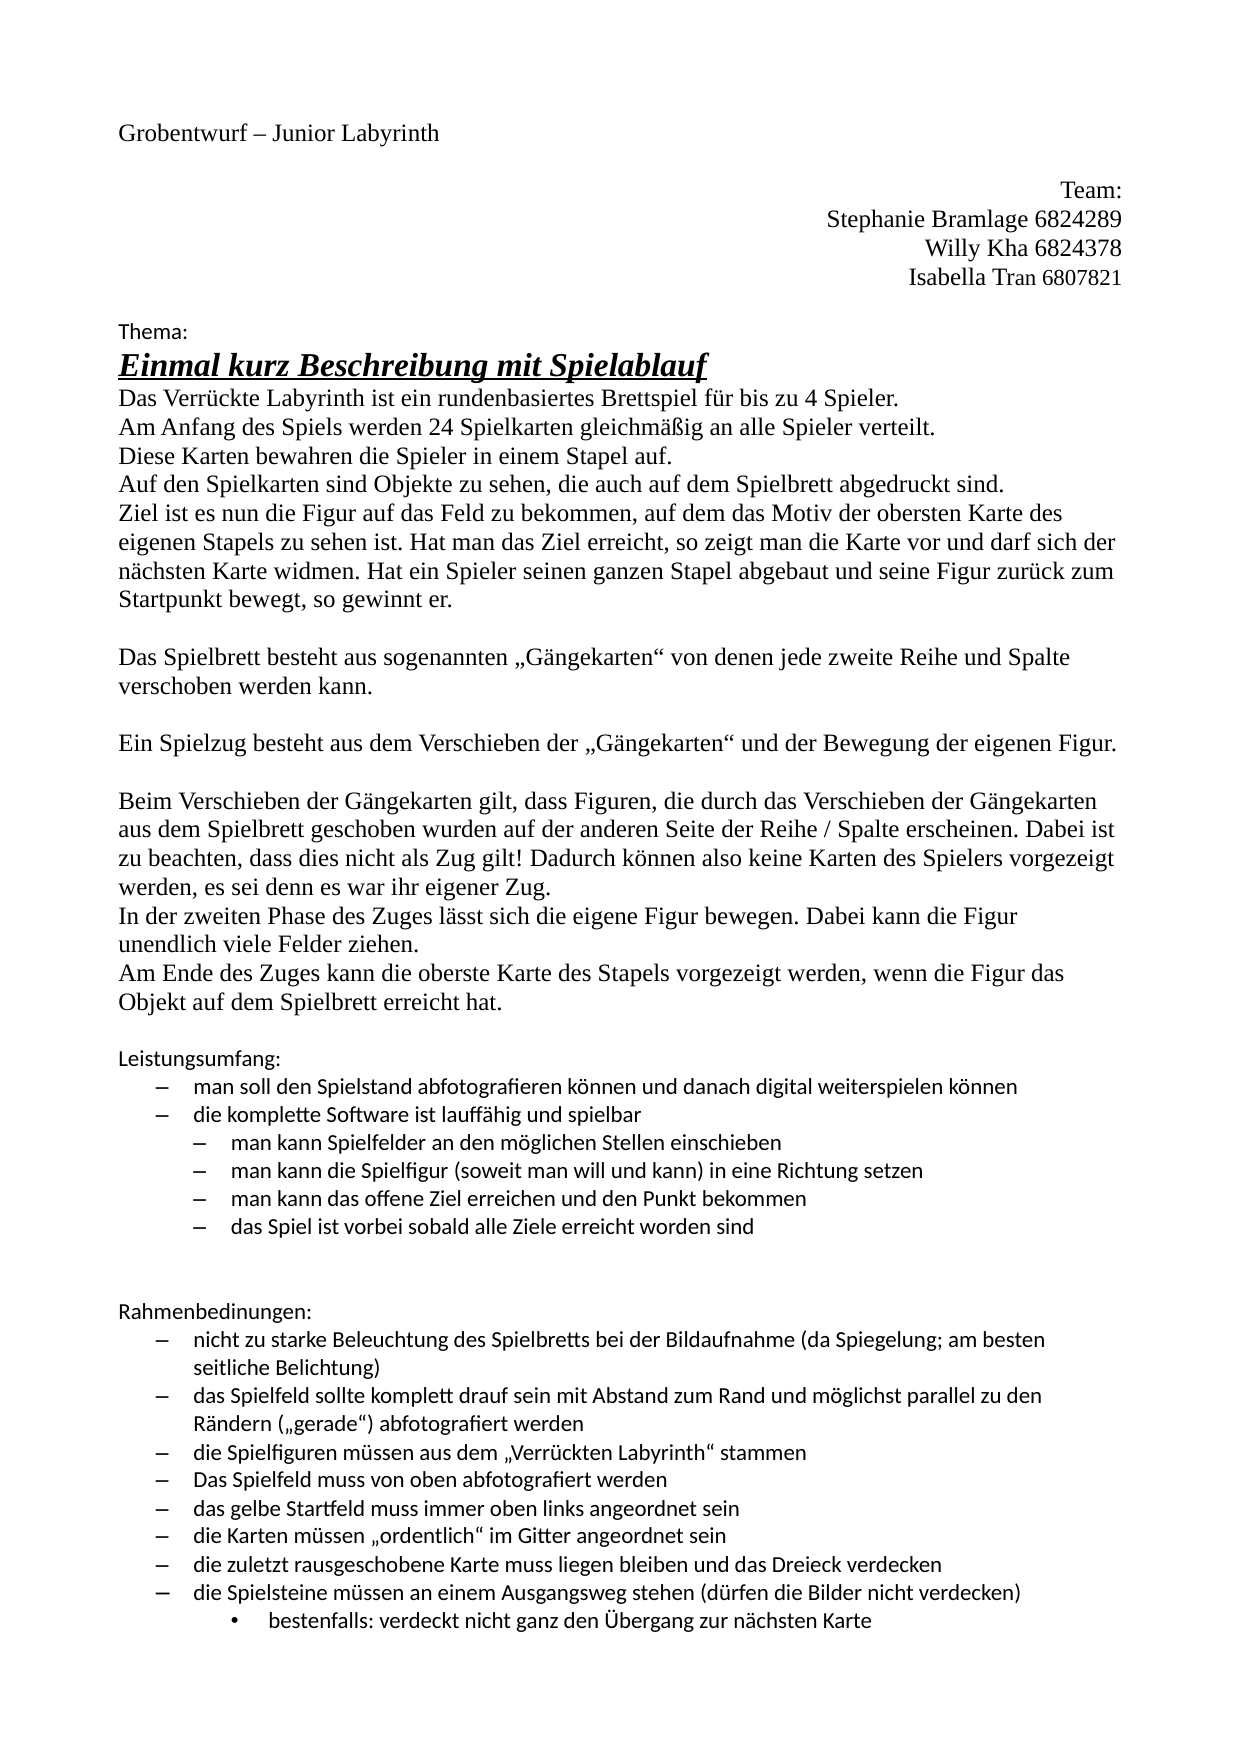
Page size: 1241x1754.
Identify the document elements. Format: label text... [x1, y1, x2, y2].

text Leistungsumfang: [118, 1044, 1122, 1072]
text Grobentwurf – Junior Labyrinth [118, 118, 1122, 147]
list man kann die Spielfigur (soweit man will und kann) in eine Richtung setzen [193, 1156, 1122, 1184]
text Thema: [118, 317, 1122, 345]
text Auf den Spielkarten sind Objekte zu sehen, die auch auf dem Spielbrett abgedruckt sind. [118, 469, 1122, 498]
list nicht zu starke Beleuchtung des Spielbretts bei der Bildaufnahme (da Spiegelung; am besten seitliche Belichtung) [156, 1326, 1122, 1382]
list man kann das offene Ziel erreichen und den Punkt bekommen [193, 1184, 1122, 1212]
list das Spiel ist vorbei sobald alle Ziele erreicht worden sind [193, 1212, 1122, 1240]
text Isabella Tran 6807821 [118, 262, 1122, 291]
text Stephanie Bramlage 6824289 [118, 204, 1122, 233]
text Am Anfang des Spiels werden 24 Spielkarten gleichmäßig an alle Spieler verteilt. [118, 412, 1122, 441]
list die komplette Software ist lauffähig und spielbar [156, 1100, 1122, 1128]
list das gelbe Startfeld muss immer oben links angeordnet sein [156, 1494, 1122, 1522]
list das Spielfeld sollte komplett drauf sein mit Abstand zum Rand und möglichst parallel zu den Rändern („gerade“) abfotografiert werden [156, 1382, 1122, 1438]
text Beim Verschieben der Gängekarten gilt, dass Figuren, die durch das Verschieben der Gängekarten aus dem Spielbrett geschoben wurden auf der anderen Seite der Reihe / Spalte erscheinen. Dabei ist zu beachten, dass dies nicht als Zug gilt! Dadurch können also keine Karten des Spielers vorgezeigt werden, es sei denn es war ihr eigener Zug. [118, 786, 1122, 901]
text Am Ende des Zuges kann die oberste Karte des Stapels vorgezeigt werden, wenn die Figur das Objekt auf dem Spielbrett erreicht hat. [118, 958, 1122, 1016]
list man soll den Spielstand abfotografieren können und danach digital weiterspielen können [156, 1072, 1122, 1100]
text Ziel ist es nun die Figur auf das Feld zu bekommen, auf dem das Motiv der obersten Karte des eigenen Stapels zu sehen ist. Hat man das Ziel erreicht, so zeigt man die Karte vor und darf sich der nächsten Karte widmen. Hat ein Spieler seinen ganzen Stapel abgebaut und seine Figur zurück zum Startpunkt bewegt, so gewinnt er. [118, 498, 1122, 613]
text Team: [118, 176, 1122, 204]
list die zuletzt rausgeschobene Karte muss liegen bleiben und das Dreieck verdecken [156, 1550, 1122, 1578]
list die Spielsteine müssen an einem Ausgangsweg stehen (dürfen die Bilder nicht verdecken) [156, 1578, 1122, 1606]
text Einmal kurz Beschreibung mit Spielablauf [118, 345, 1122, 383]
text Rahmenbedinungen: [118, 1297, 1122, 1326]
list die Karten müssen „ordentlich“ im Gitter angeordnet sein [156, 1522, 1122, 1550]
list die Spielfiguren müssen aus dem „Verrückten Labyrinth“ stammen [156, 1438, 1122, 1466]
list Das Spielfeld muss von oben abfotografiert werden [156, 1466, 1122, 1494]
text Ein Spielzug besteht aus dem Verschieben der „Gängekarten“ und der Bewegung der eigenen Figur. [118, 728, 1122, 757]
text Diese Karten bewahren die Spieler in einem Stapel auf. [118, 441, 1122, 469]
text Das Spielbrett besteht aus sogenannten „Gängekarten“ von denen jede zweite Reihe und Spalte verschoben werden kann. [118, 642, 1122, 699]
list bestenfalls: verdeckt nicht ganz den Übergang zur nächsten Karte [231, 1606, 1122, 1634]
text Das Verrückte Labyrinth ist ein rundenbasiertes Brettspiel für bis zu 4 Spieler. [118, 383, 1122, 412]
text Willy Kha 6824378 [118, 233, 1122, 262]
list man kann Spielfelder an den möglichen Stellen einschieben [193, 1128, 1122, 1156]
text In der zweiten Phase des Zuges lässt sich die eigene Figur bewegen. Dabei kann die Figur unendlich viele Felder ziehen. [118, 901, 1122, 958]
